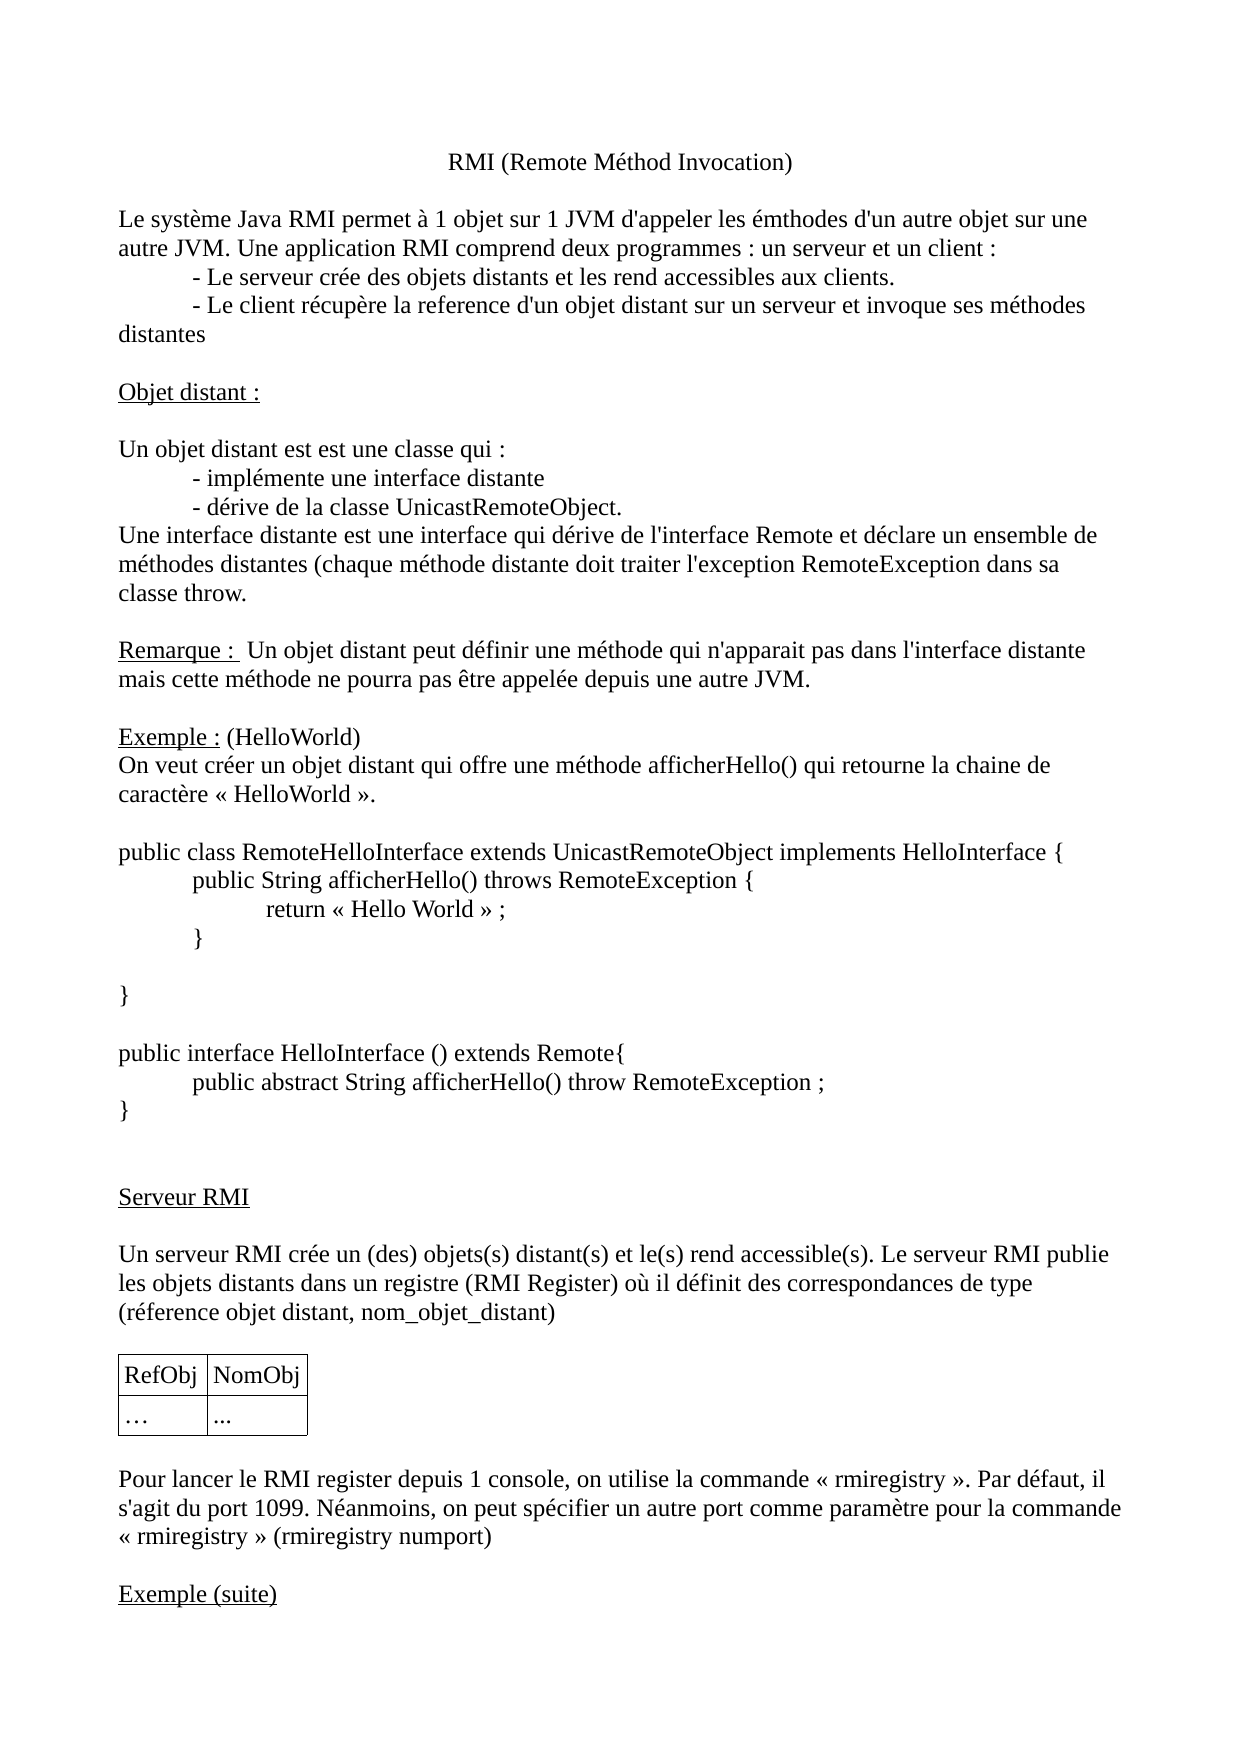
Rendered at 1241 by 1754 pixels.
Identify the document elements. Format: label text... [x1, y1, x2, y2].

text public interface HelloInterface () extends Remote{ [118, 1038, 1122, 1067]
text Une interface distante est une interface qui dérive de l'interface Remote et déclare un ensemble de méthodes distantes (chaque méthode distante doit traiter l'exception RemoteException dans sa classe throw. [118, 521, 1122, 607]
text } [118, 981, 1122, 1009]
text Remarque : Un objet distant peut définir une méthode qui n'apparait pas dans l'interface distante mais cette méthode ne pourra pas être appelée depuis une autre JVM. [118, 636, 1122, 693]
text } [118, 923, 1122, 952]
text - implémente une interface distante [118, 463, 1122, 492]
text return « Hello World » ; [118, 894, 1122, 923]
text On veut créer un objet distant qui offre une méthode afficherHello() qui retourne la chaine de caractère « HelloWorld ». [118, 751, 1122, 808]
text Exemple : (HelloWorld) [118, 722, 1122, 751]
table_header NomObj [208, 1355, 307, 1395]
text Serveur RMI [118, 1182, 1122, 1211]
text Le système Java RMI permet à 1 objet sur 1 JVM d'appeler les émthodes d'un autre objet sur une autre JVM. Une application RMI comprend deux programmes : un serveur et un client : [118, 204, 1122, 262]
text Un objet distant est est une classe qui : [118, 434, 1122, 463]
text public class RemoteHelloInterface extends UnicastRemoteObject implements HelloInterface { [118, 837, 1122, 866]
text public abstract String afficherHello() throw RemoteException ; [118, 1067, 1122, 1096]
text public String afficherHello() throws RemoteException { [118, 866, 1122, 894]
text - dérive de la classe UnicastRemoteObject. [118, 492, 1122, 521]
text - Le client récupère la reference d'un objet distant sur un serveur et invoque ses méthodes distantes [118, 291, 1122, 348]
text Exemple (suite) [118, 1579, 1122, 1608]
table_header RefObj [119, 1355, 207, 1395]
text } [118, 1096, 1122, 1124]
text Pour lancer le RMI register depuis 1 console, on utilise la commande « rmiregistry ». Par défaut, il s'agit du port 1099. Néanmoins, on peut spécifier un autre port comme paramètre pour la commande « rmiregistry » (rmiregistry numport) [118, 1464, 1122, 1550]
table_cell … [119, 1396, 207, 1435]
text Un serveur RMI crée un (des) objets(s) distant(s) et le(s) rend accessible(s). Le serveur RMI publie les objets distants dans un registre (RMI Register) où il définit des correspondances de type (réference objet distant, nom_objet_distant) [118, 1239, 1122, 1326]
text - Le serveur crée des objets distants et les rend accessibles aux clients. [118, 262, 1122, 291]
text RMI (Remote Méthod Invocation) [118, 147, 1122, 176]
text Objet distant : [118, 377, 1122, 406]
table_cell ... [208, 1396, 307, 1435]
